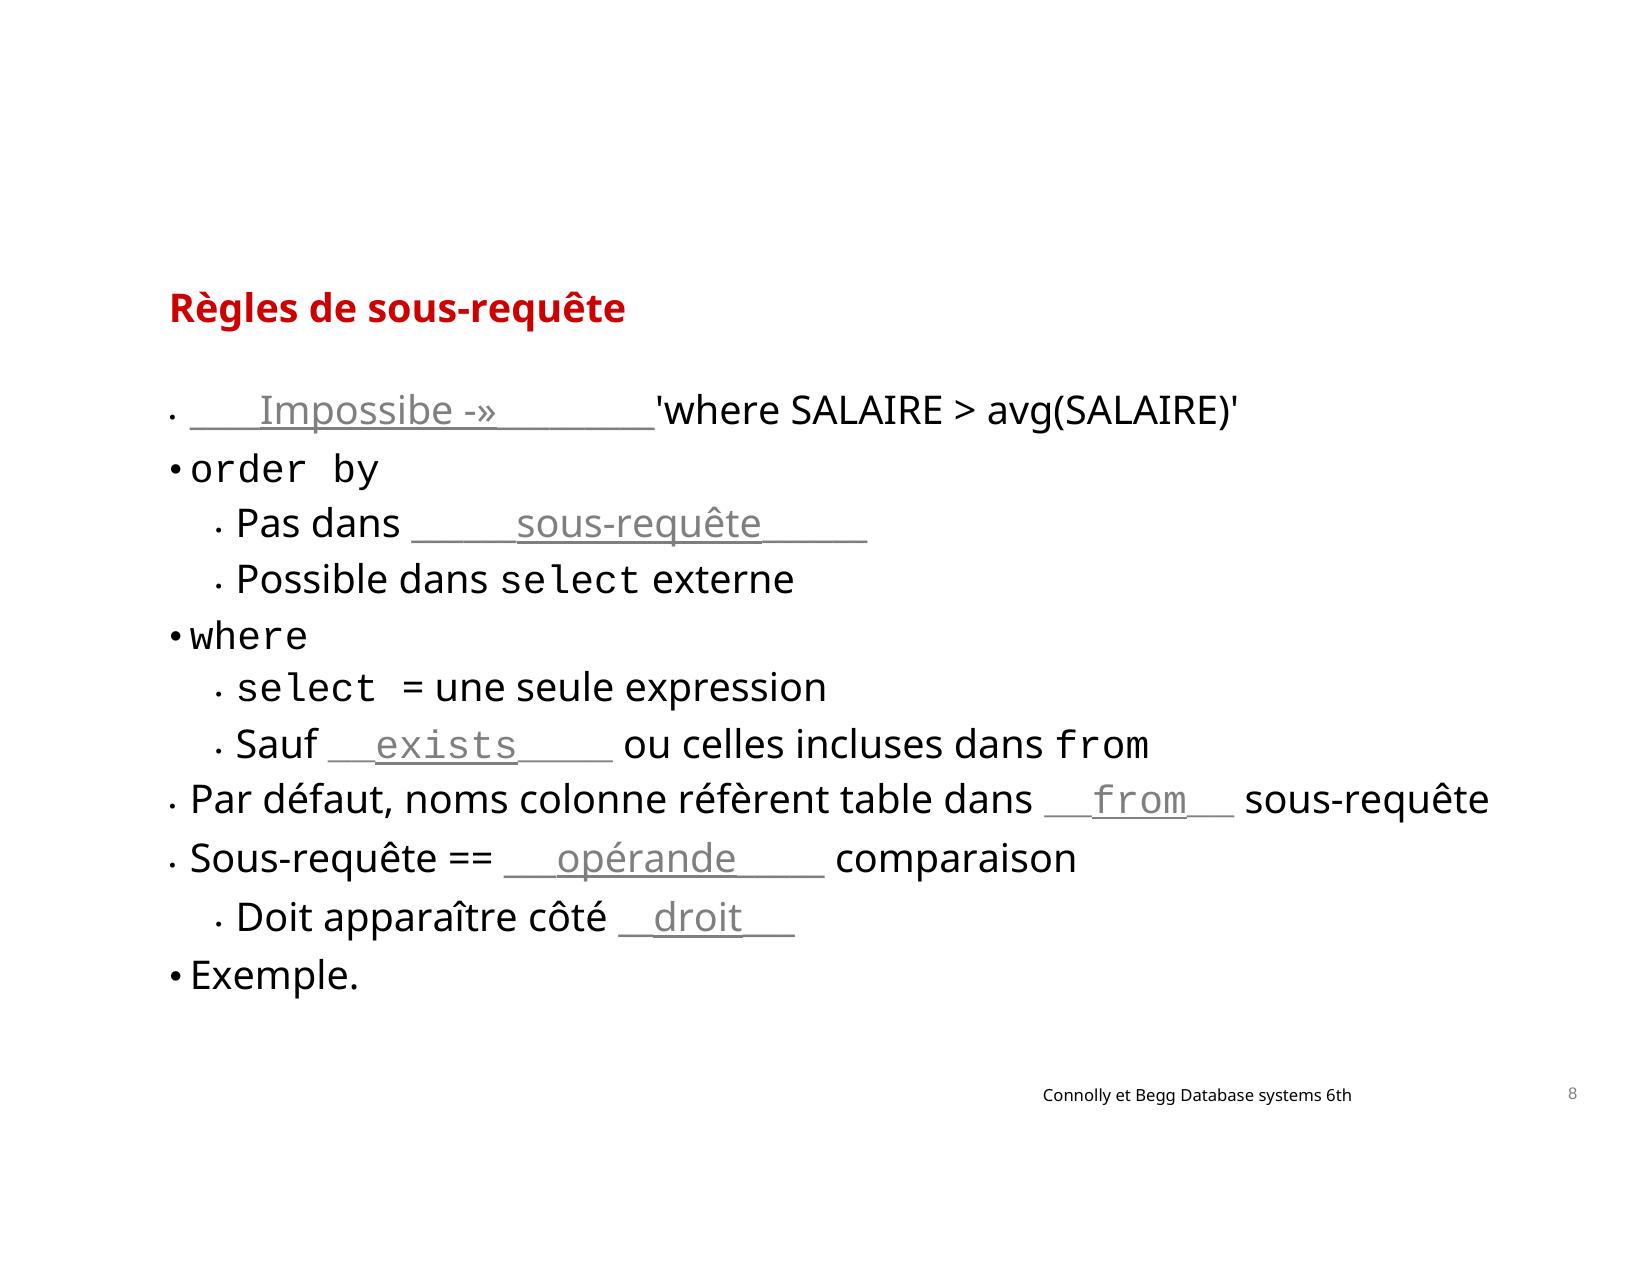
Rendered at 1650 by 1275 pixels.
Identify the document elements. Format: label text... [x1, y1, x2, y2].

table_header Connolly et Begg Database systems 6th [748, 1084, 1454, 1107]
list where [168, 612, 1577, 659]
list ____Impossibe -»_________'where SALAIRE > avg(SALAIRE)' [168, 382, 1577, 436]
list Doit apparaître côté __droit___ [215, 889, 1577, 943]
list Sous-requête == ___opérande_____ comparaison [168, 830, 1577, 884]
text Règles de sous-requête [169, 280, 1577, 334]
list order by [168, 446, 1577, 495]
list select = une seule expression [215, 659, 1577, 713]
list Exemple. [168, 947, 1577, 1001]
list Sauf __exists____ ou celles incluses dans from [215, 716, 1577, 770]
table_header 8 [1454, 1084, 1577, 1107]
list Par défaut, noms colonne réfèrent table dans __from__ sous-requête [168, 771, 1577, 825]
list Pas dans ______sous-requête______ [215, 496, 1577, 549]
list Possible dans select externe [215, 551, 1577, 605]
